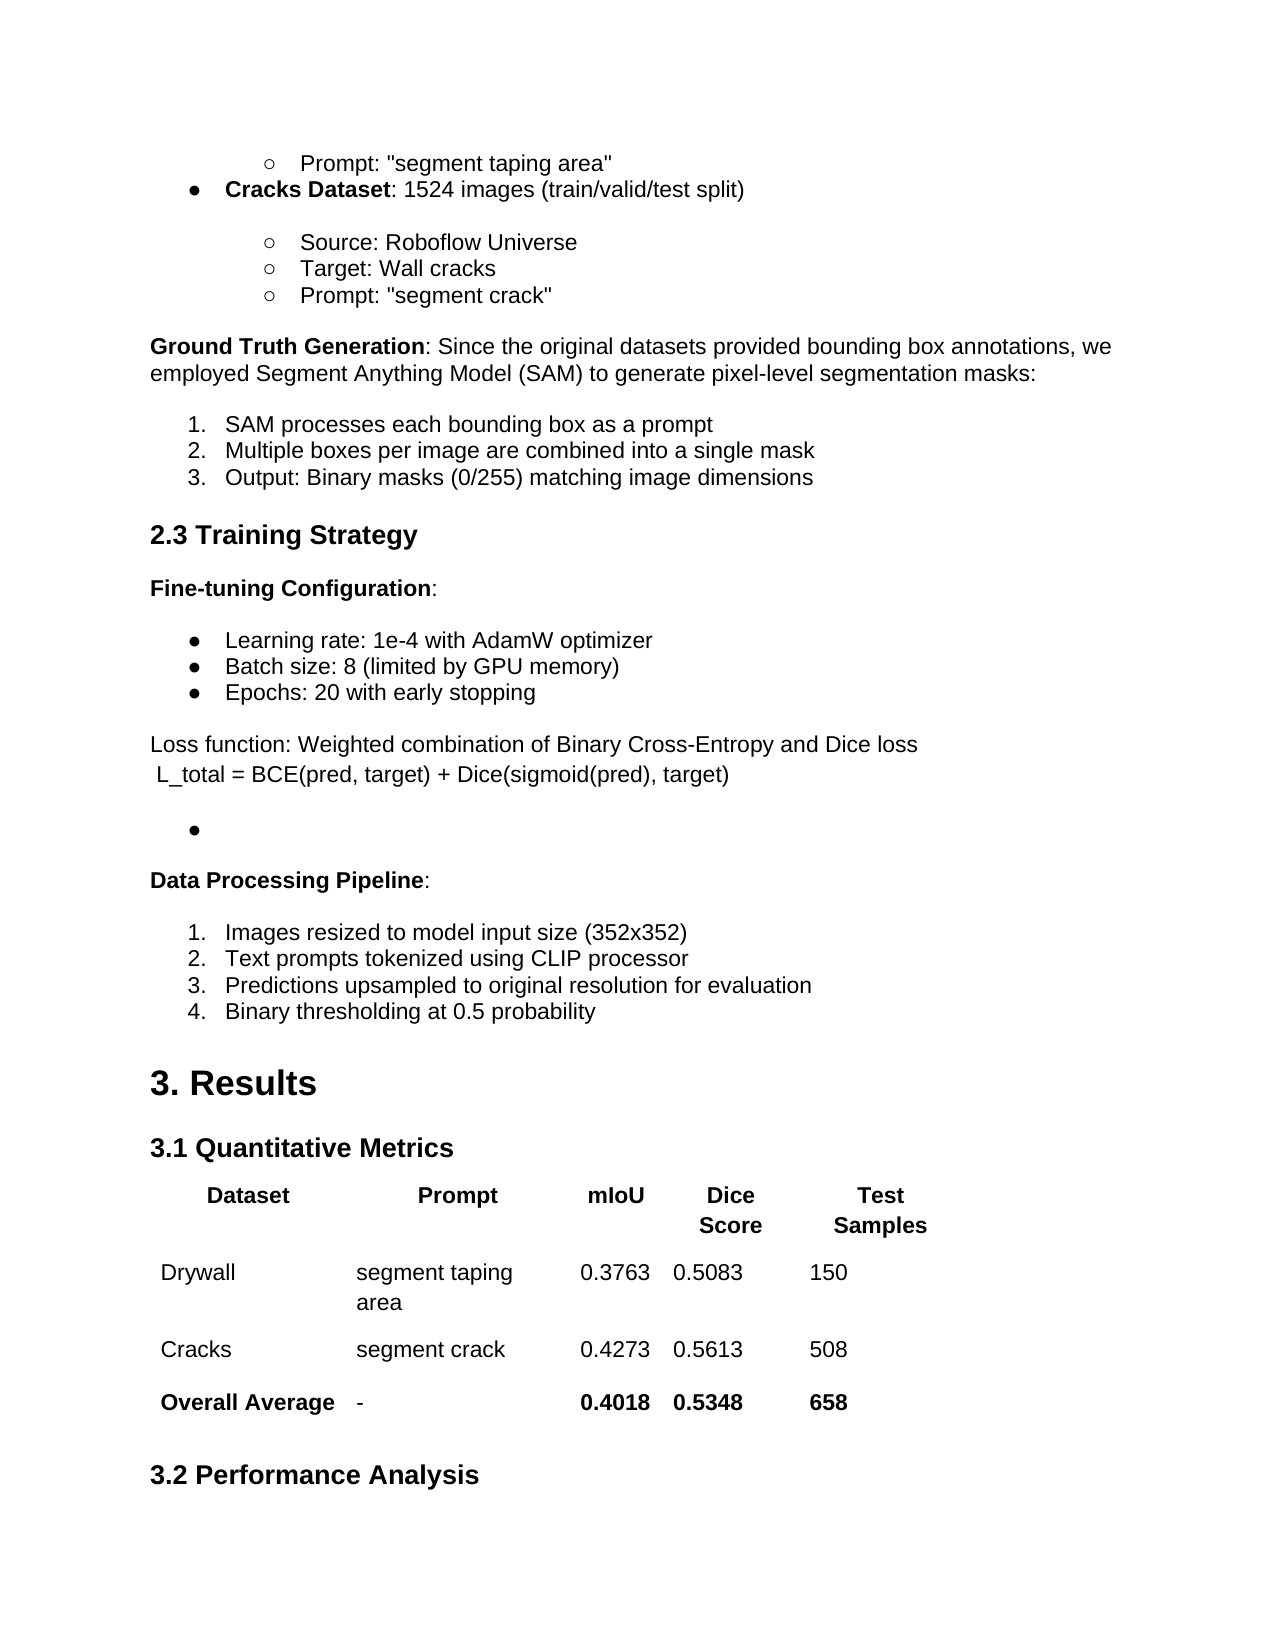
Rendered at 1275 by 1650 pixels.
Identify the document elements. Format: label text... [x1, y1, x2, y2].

table_cell segment crack [346, 1326, 570, 1378]
text Loss function: Weighted combination of Binary Cross-Entropy and Dice loss L_total = BCE(pred, target) + Dice(sigmoid(pred), target) [150, 731, 1125, 787]
table_header Test Samples [799, 1171, 962, 1249]
text Fine-tuning Configuration: [150, 575, 1125, 602]
table_cell 0.4273 [570, 1326, 662, 1378]
subtitle 2.3 Training Strategy [150, 519, 1125, 550]
table_cell 508 [799, 1326, 962, 1378]
list Learning rate: 1e-4 with AdamW optimizer [187, 627, 1125, 653]
table_cell Overall Average [150, 1378, 346, 1430]
table_cell 658 [799, 1378, 962, 1430]
table_cell Drywall [150, 1249, 346, 1326]
list Predictions upsampled to original resolution for evaluation [187, 972, 1125, 998]
table_cell 0.5613 [663, 1326, 799, 1378]
table_header Prompt [346, 1171, 570, 1249]
table_cell - [346, 1378, 570, 1430]
table_header Dice Score [663, 1171, 799, 1249]
list Prompt: "segment crack" [262, 282, 1125, 308]
text Ground Truth Generation: Since the original datasets provided bounding box annotations, we employed Segment Anything Model (SAM) to generate pixel-level segmentation masks: [150, 333, 1125, 386]
table_cell 0.4018 [570, 1378, 662, 1430]
list Images resized to model input size (352x352) [187, 919, 1125, 945]
list Text prompts tokenized using CLIP processor [187, 945, 1125, 972]
list Batch size: 8 (limited by GPU memory) [187, 653, 1125, 679]
table_cell 0.5348 [663, 1378, 799, 1430]
list Prompt: "segment taping area" [262, 150, 1125, 176]
list Cracks Dataset: 1524 images (train/valid/test split) [187, 176, 1125, 229]
table_header Dataset [150, 1171, 346, 1249]
subtitle 3.1 Quantitative Metrics [150, 1132, 1125, 1163]
list Source: Roboflow Universe [262, 229, 1125, 255]
table_header mIoU [570, 1171, 662, 1249]
list Output: Binary masks (0/255) matching image dimensions [187, 463, 1125, 490]
text Data Processing Pipeline: [150, 867, 1125, 894]
list Target: Wall cracks [262, 255, 1125, 282]
list Epochs: 20 with early stopping [187, 679, 1125, 706]
list Multiple boxes per image are combined into a single mask [187, 437, 1125, 463]
table_cell 0.5083 [663, 1249, 799, 1326]
table_cell 150 [799, 1249, 962, 1326]
list Binary thresholding at 0.5 probability [187, 998, 1125, 1024]
subtitle 3. Results [150, 1062, 1125, 1102]
list SAM processes each bounding box as a prompt [187, 411, 1125, 437]
table_cell 0.3763 [570, 1249, 662, 1326]
table_cell Cracks [150, 1326, 346, 1378]
subtitle 3.2 Performance Analysis [150, 1459, 1125, 1491]
table_cell segment taping area [346, 1249, 570, 1326]
